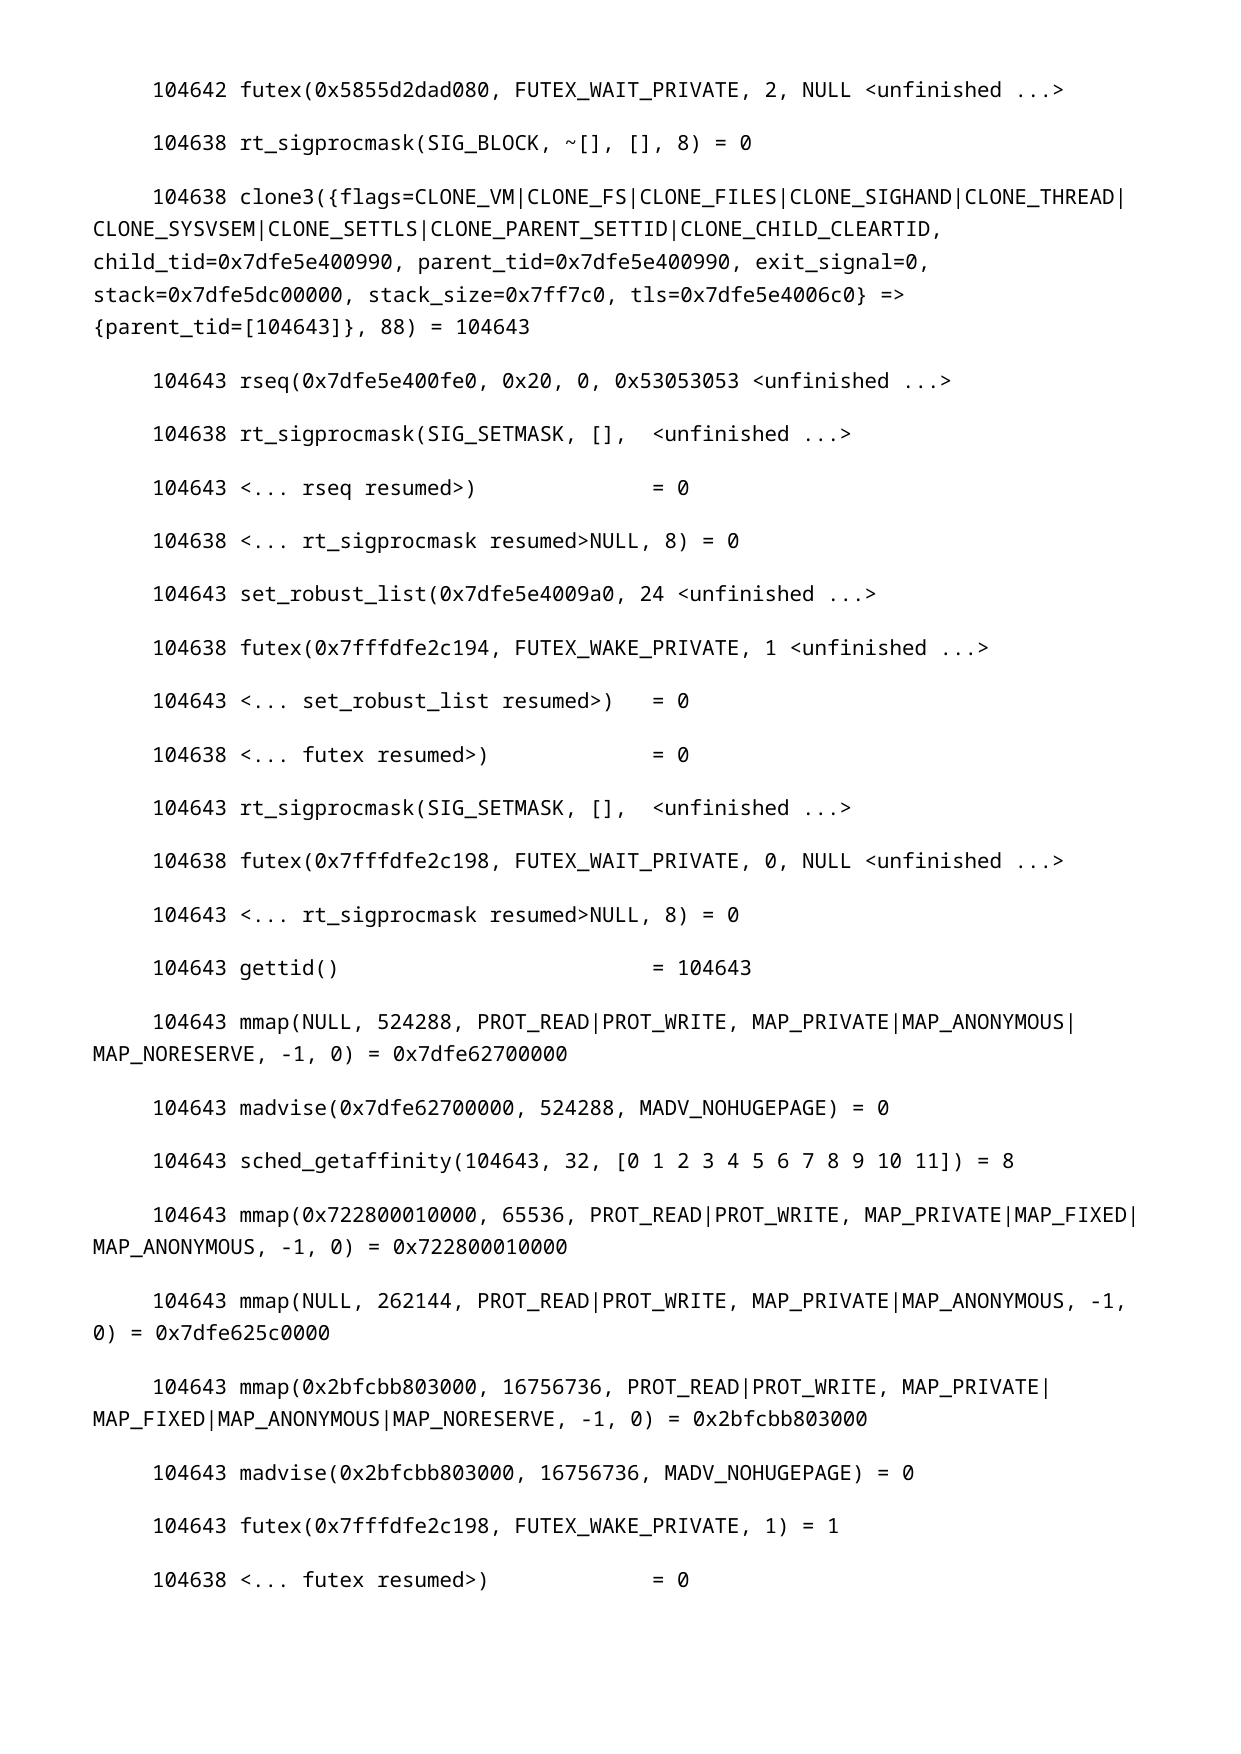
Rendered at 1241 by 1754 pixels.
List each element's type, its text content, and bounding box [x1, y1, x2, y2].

text 104643 set_robust_list(0x7dfe5e4009a0, 24 <unfinished ...> [93, 579, 1147, 608]
text 104638 futex(0x7fffdfe2c194, FUTEX_WAKE_PRIVATE, 1 <unfinished ...> [93, 633, 1147, 661]
text 104638 futex(0x7fffdfe2c198, FUTEX_WAIT_PRIVATE, 0, NULL <unfinished ...> [93, 847, 1147, 875]
text 104643 <... set_robust_list resumed>) = 0 [93, 686, 1147, 715]
text 104638 rt_sigprocmask(SIG_SETMASK, [], <unfinished ...> [93, 419, 1147, 448]
text 104643 <... rseq resumed>) = 0 [93, 473, 1147, 501]
text 104643 mmap(NULL, 262144, PROT_READ|PROT_WRITE, MAP_PRIVATE|MAP_ANONYMOUS, -1, 0) = 0x7dfe625c0000 [93, 1286, 1147, 1347]
text 104643 sched_getaffinity(104643, 32, [0 1 2 3 4 5 6 7 8 9 10 11]) = 8 [93, 1146, 1147, 1175]
text 104643 madvise(0x2bfcbb803000, 16756736, MADV_NOHUGEPAGE) = 0 [93, 1458, 1147, 1486]
text 104638 <... rt_sigprocmask resumed>NULL, 8) = 0 [93, 526, 1147, 554]
text 104643 rseq(0x7dfe5e400fe0, 0x20, 0, 0x53053053 <unfinished ...> [93, 366, 1147, 394]
text 104643 madvise(0x7dfe62700000, 524288, MADV_NOHUGEPAGE) = 0 [93, 1093, 1147, 1121]
text 104643 mmap(0x2bfcbb803000, 16756736, PROT_READ|PROT_WRITE, MAP_PRIVATE|MAP_FIXED|MAP_ANONYMOUS|MAP_NORESERVE, -1, 0) = 0x2bfcbb803000 [93, 1372, 1147, 1433]
text 104643 <... rt_sigprocmask resumed>NULL, 8) = 0 [93, 900, 1147, 928]
text 104638 rt_sigprocmask(SIG_BLOCK, ~[], [], 8) = 0 [93, 128, 1147, 157]
text 104643 mmap(NULL, 524288, PROT_READ|PROT_WRITE, MAP_PRIVATE|MAP_ANONYMOUS|MAP_NORESERVE, -1, 0) = 0x7dfe62700000 [93, 1007, 1147, 1068]
text 104643 futex(0x7fffdfe2c198, FUTEX_WAKE_PRIVATE, 1) = 1 [93, 1511, 1147, 1540]
text 104643 gettid() = 104643 [93, 953, 1147, 982]
text 104638 <... futex resumed>) = 0 [93, 1565, 1147, 1593]
text 104643 mmap(0x722800010000, 65536, PROT_READ|PROT_WRITE, MAP_PRIVATE|MAP_FIXED|MAP_ANONYMOUS, -1, 0) = 0x722800010000 [93, 1200, 1147, 1261]
text 104638 <... futex resumed>) = 0 [93, 740, 1147, 768]
text 104643 rt_sigprocmask(SIG_SETMASK, [], <unfinished ...> [93, 793, 1147, 822]
text 104642 futex(0x5855d2dad080, FUTEX_WAIT_PRIVATE, 2, NULL <unfinished ...> [93, 75, 1147, 103]
text 104638 clone3({flags=CLONE_VM|CLONE_FS|CLONE_FILES|CLONE_SIGHAND|CLONE_THREAD|CLONE_SYSVSEM|CLONE_SETTLS|CLONE_PARENT_SETTID|CLONE_CHILD_CLEARTID, child_tid=0x7dfe5e400990, parent_tid=0x7dfe5e400990, exit_signal=0, stack=0x7dfe5dc00000, stack_size=0x7ff7c0, tls=0x7dfe5e4006c0} => {parent_tid=[104643]}, 88) = 104643 [93, 182, 1147, 341]
